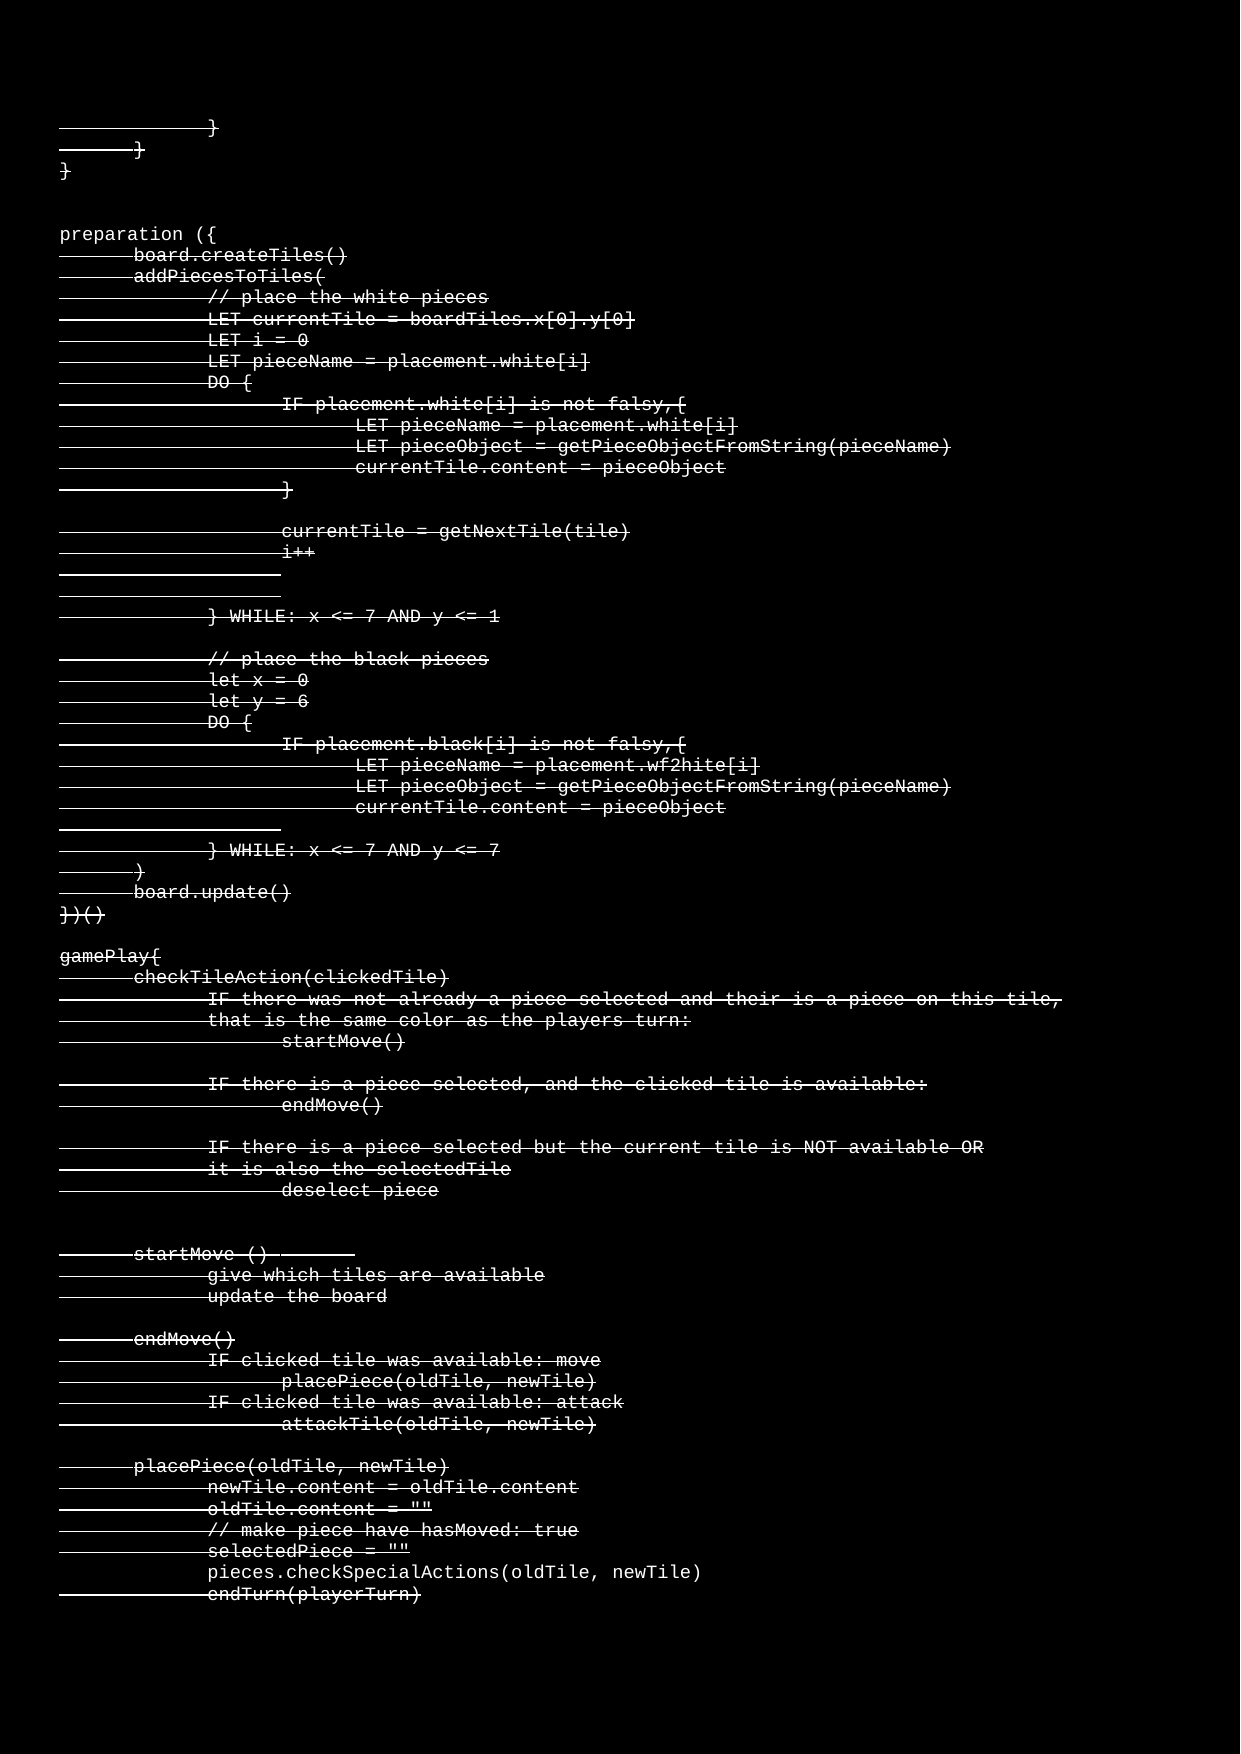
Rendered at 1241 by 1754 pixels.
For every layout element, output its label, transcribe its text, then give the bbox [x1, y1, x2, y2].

text pieces.checkSpecialActions(oldTile, newTile) [59, 1563, 1240, 1584]
text IF placement.white[i] is not falsy,{ [59, 394, 1240, 416]
text placePiece(oldTile, newTile) [59, 1457, 1240, 1478]
text oldTile.content = "" [59, 1499, 1240, 1521]
text endTurn(playerTurn) [59, 1584, 1240, 1606]
text } [59, 479, 1240, 501]
text LET pieceName = placement.white[i] [59, 352, 1240, 373]
text })() [59, 904, 1240, 926]
text startMove() [59, 1032, 1240, 1053]
text IF clicked tile was available: attack [59, 1393, 1240, 1414]
text IF clicked tile was available: move [59, 1351, 1240, 1372]
text IF there was not already a piece selected and their is a piece on this tile, [59, 989, 1240, 1011]
text LET pieceName = placement.wf2hite[i] [59, 756, 1240, 777]
text IF there is a piece selected, and the clicked tile is available: [59, 1074, 1240, 1096]
text startMove () [59, 1244, 1240, 1266]
text attackTile(oldTile, newTile) [59, 1414, 1240, 1436]
text currentTile.content = pieceObject [59, 798, 1240, 819]
text IF there is a piece selected but the current tile is NOT available OR [59, 1138, 1240, 1159]
text board.update() [59, 883, 1240, 904]
text ) [59, 862, 1240, 883]
text currentTile.content = pieceObject [59, 458, 1240, 479]
text give which tiles are available [59, 1266, 1240, 1287]
text i++ [59, 543, 1240, 564]
text placePiece(oldTile, newTile) [59, 1372, 1240, 1393]
text board.createTiles() [59, 246, 1240, 267]
text // make piece have hasMoved: true [59, 1521, 1240, 1542]
text LET pieceObject = getPieceObjectFromString(pieceName) [59, 777, 1240, 798]
text update the board [59, 1287, 1240, 1308]
text checkTileAction(clickedTile) [59, 968, 1240, 989]
text } [59, 161, 1240, 182]
text DO { [59, 713, 1240, 734]
text endMove() [59, 1329, 1240, 1351]
text } [59, 118, 1240, 139]
text DO { [59, 373, 1240, 394]
text LET i = 0 [59, 331, 1240, 352]
text deselect piece [59, 1181, 1240, 1202]
text it is also the selectedTile [59, 1159, 1240, 1181]
text currentTile = getNextTile(tile) [59, 522, 1240, 543]
text LET pieceName = placement.white[i] [59, 416, 1240, 437]
text } [59, 139, 1240, 161]
text gamePlay{ [59, 947, 1240, 968]
text } WHILE: x <= 7 AND y <= 7 [59, 841, 1240, 862]
text that is the same color as the players turn: [59, 1011, 1240, 1032]
text // place the black pieces [59, 649, 1240, 671]
text newTile.content = oldTile.content [59, 1478, 1240, 1499]
text LET pieceObject = getPieceObjectFromString(pieceName) [59, 437, 1240, 458]
text let x = 0 [59, 671, 1240, 692]
text addPiecesToTiles( [59, 267, 1240, 288]
text // place the white pieces [59, 288, 1240, 309]
text IF placement.black[i] is not falsy,{ [59, 734, 1240, 756]
text selectedPiece = "" [59, 1542, 1240, 1563]
text } WHILE: x <= 7 AND y <= 1 [59, 607, 1240, 628]
text endMove() [59, 1096, 1240, 1117]
text preparation ({ [59, 224, 1240, 246]
text LET currentTile = boardTiles.x[0].y[0] [59, 309, 1240, 331]
text let y = 6 [59, 692, 1240, 713]
